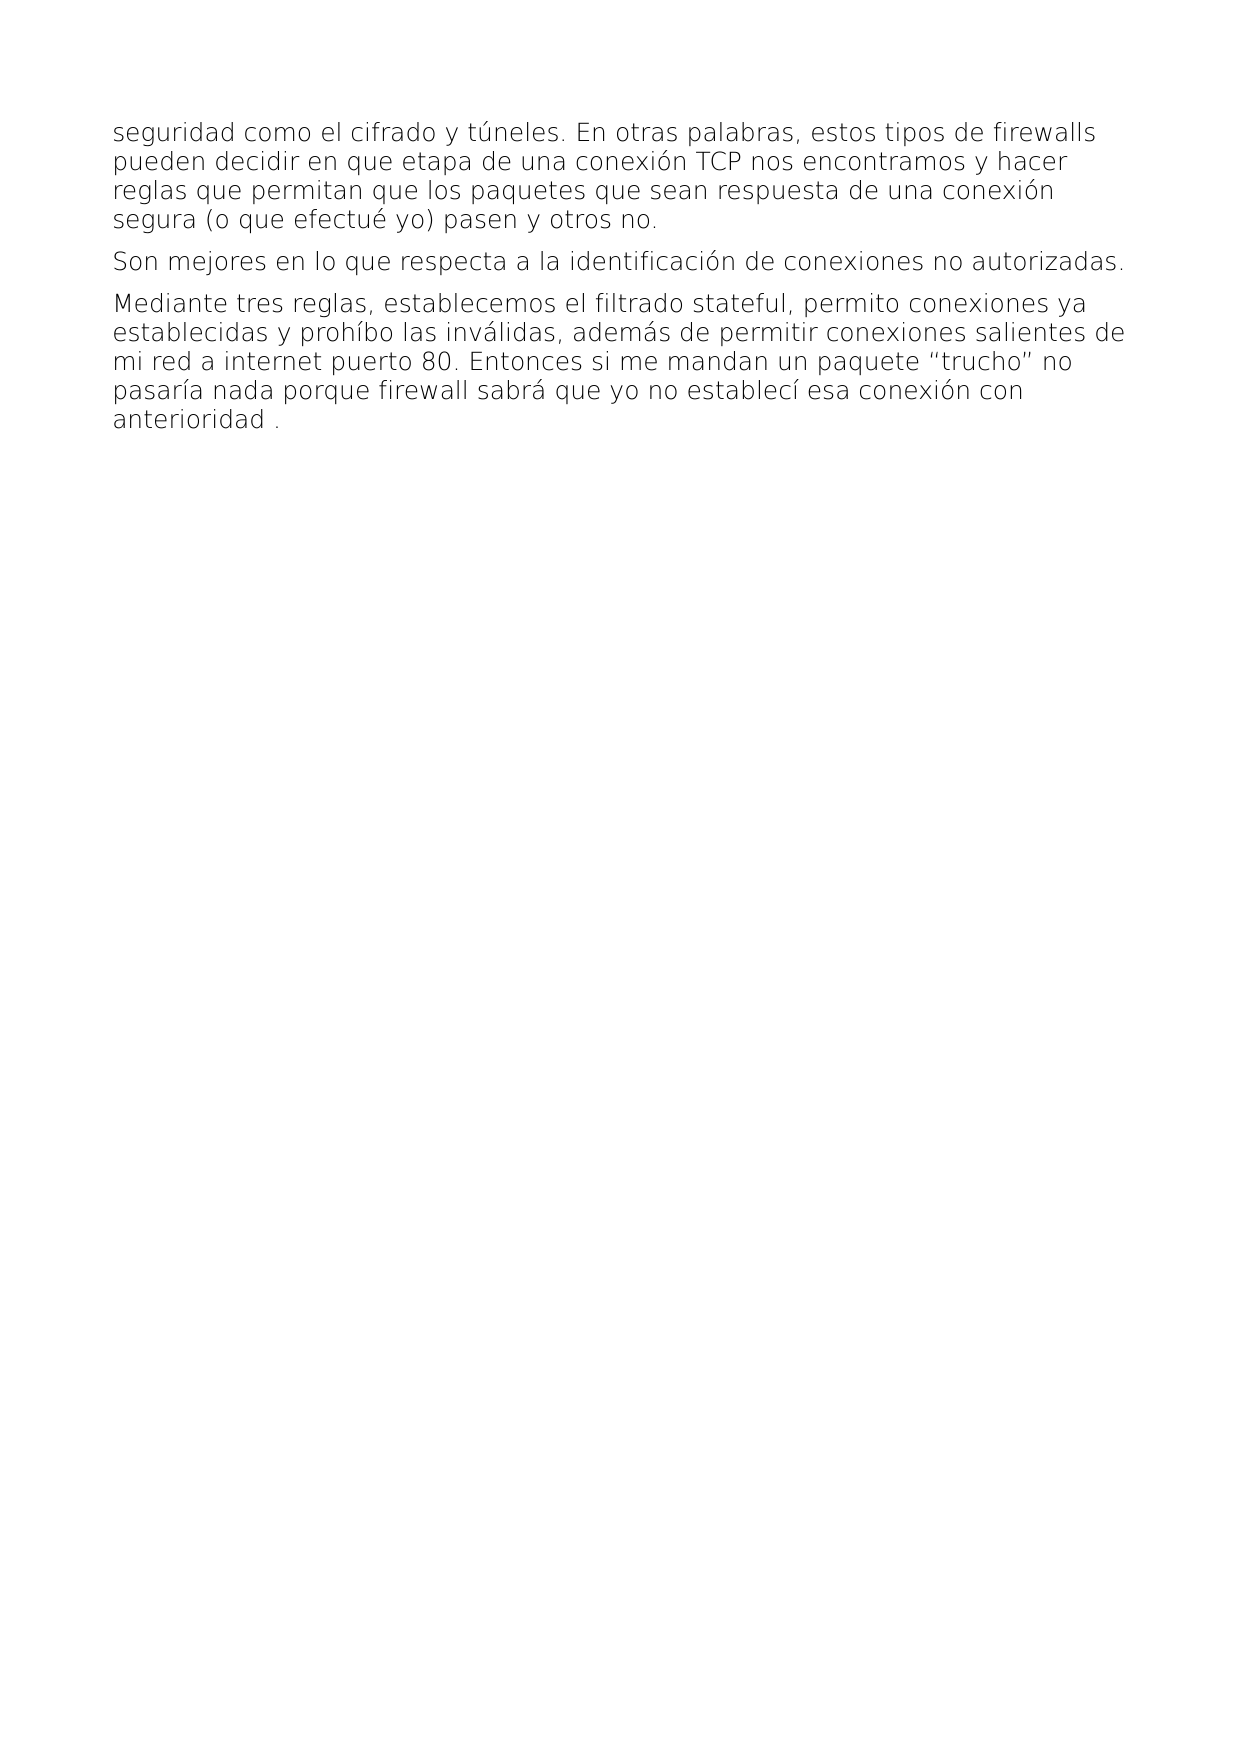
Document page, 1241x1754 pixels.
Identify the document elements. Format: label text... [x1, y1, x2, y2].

text Son mejores en lo que respecta a la identificación de conexiones no autorizadas. [112, 247, 1137, 276]
text Mediante tres reglas, establecemos el filtrado stateful, permito conexiones ya establecidas y prohíbo las inválidas, además de permitir conexiones salientes de mi red a internet puerto 80. Entonces si me mandan un paquete “trucho” no pasaría nada porque firewall sabrá que yo no establecí esa conexión con anterioridad . [112, 289, 1137, 435]
text seguridad como el cifrado y túneles. En otras palabras, estos tipos de firewalls pueden decidir en que etapa de una conexión TCP nos encontramos y hacer reglas que permitan que los paquetes que sean respuesta de una conexión segura (o que efectué yo) pasen y otros no. [112, 118, 1137, 235]
